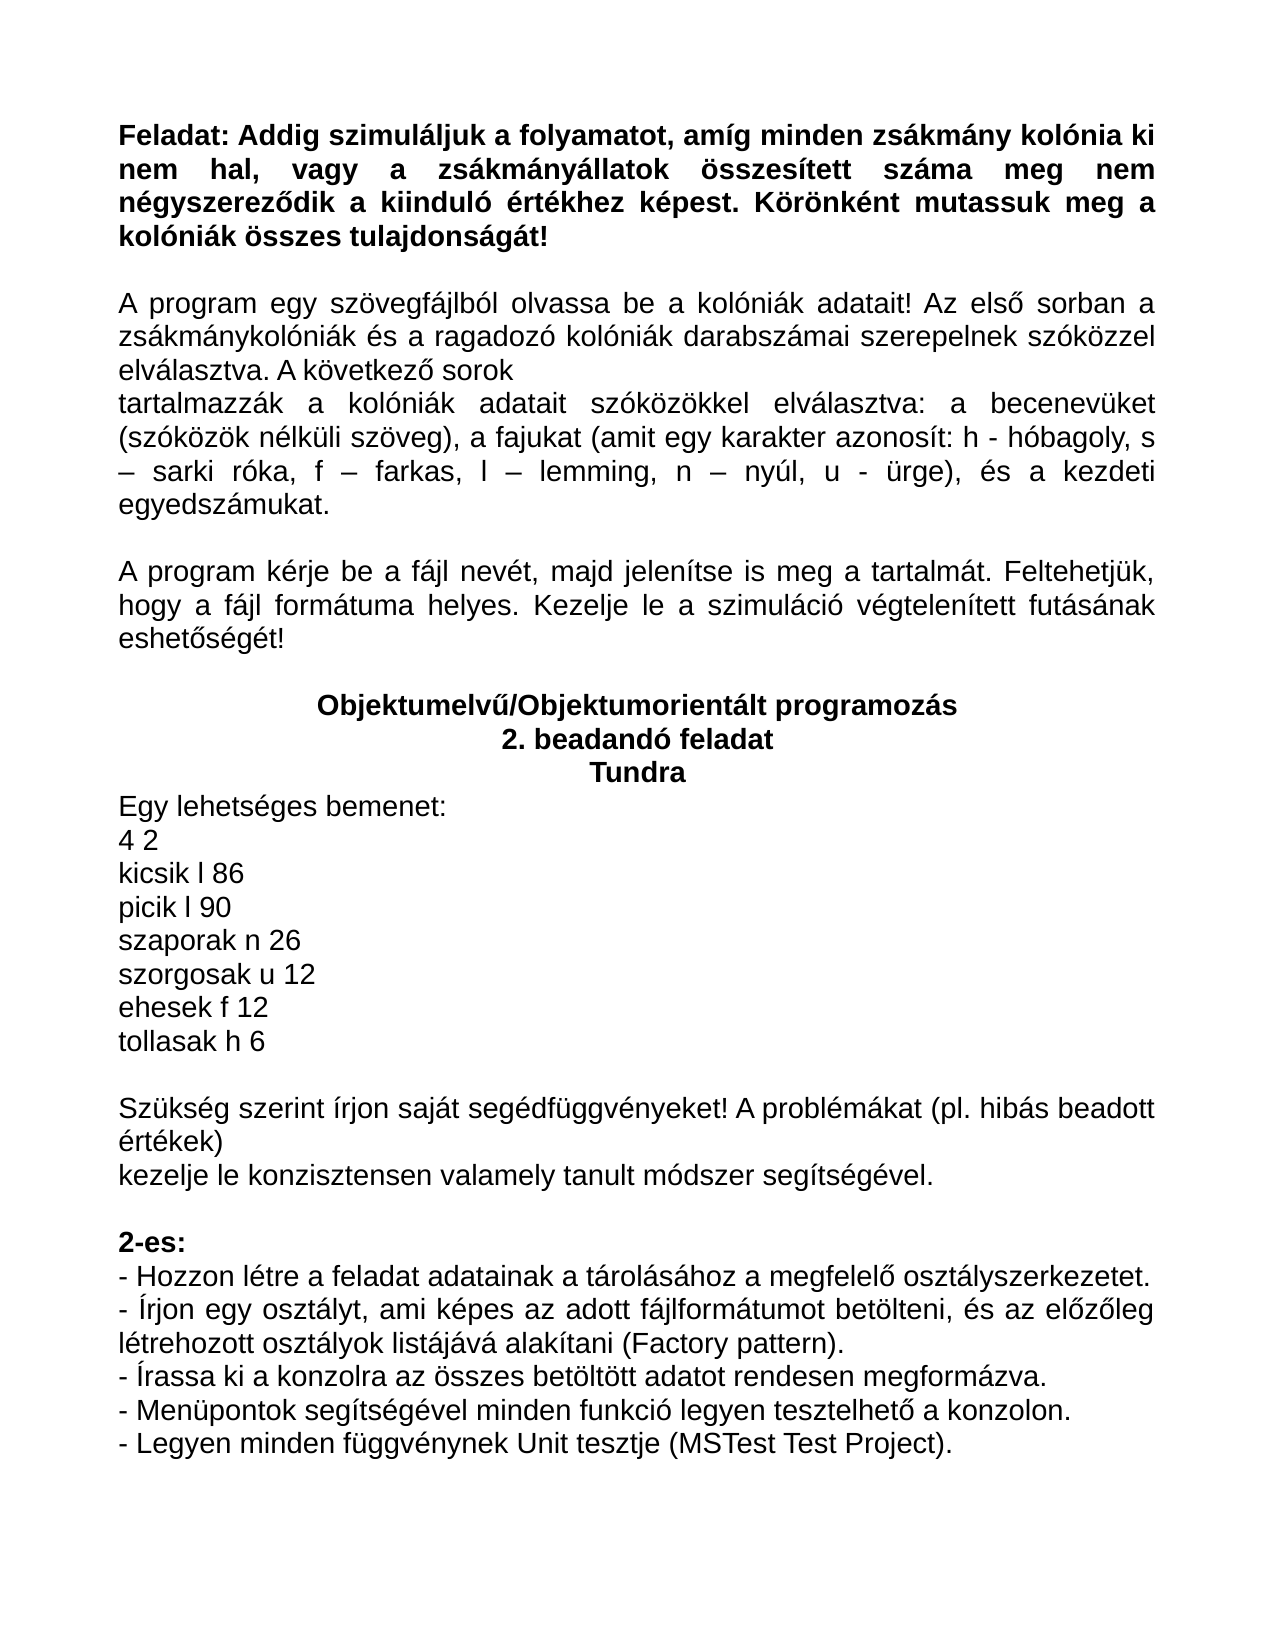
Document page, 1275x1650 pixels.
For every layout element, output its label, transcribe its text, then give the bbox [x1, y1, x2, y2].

text Szükség szerint írjon saját segédfüggvényeket! A problémákat (pl. hibás beadott értékek) [118, 1091, 1157, 1158]
text kicsik l 86 [118, 856, 1157, 889]
text 2-es: [118, 1225, 1157, 1258]
text Tundra [118, 755, 1157, 789]
text A program kérje be a fájl nevét, majd jelenítse is meg a tartalmát. Feltehetjük, hogy a fájl formátuma helyes. Kezelje le a szimuláció végtelenített futásának eshetőségét! [118, 554, 1157, 655]
text szorgosak u 12 [118, 957, 1157, 990]
text - Írassa ki a konzolra az összes betöltött adatot rendesen megformázva. [118, 1359, 1157, 1393]
text 4 2 [118, 822, 1157, 856]
text Egy lehetséges bemenet: [118, 789, 1157, 822]
text 2. beadandó feladat [118, 722, 1157, 755]
text - Hozzon létre a feladat adatainak a tárolásához a megfelelő osztályszerkezetet. [118, 1258, 1157, 1292]
text tartalmazzák a kolóniák adatait szóközökkel elválasztva: a becenevüket (szóközök nélküli szöveg), a fajukat (amit egy karakter azonosít: h - hóbagoly, s – sarki róka, f – farkas, l – lemming, n – nyúl, u - ürge), és a kezdeti egyedszámukat. [118, 386, 1157, 521]
text kezelje le konzisztensen valamely tanult módszer segítségével. [118, 1158, 1157, 1191]
text tollasak h 6 [118, 1024, 1157, 1057]
text picik l 90 [118, 889, 1157, 923]
text Feladat: Addig szimuláljuk a folyamatot, amíg minden zsákmány kolónia ki nem hal, vagy a zsákmányállatok összesített száma meg nem négyszereződik a kiinduló értékhez képest. Körönként mutassuk meg a kolóniák összes tulajdonságát! [118, 118, 1157, 252]
text szaporak n 26 [118, 923, 1157, 957]
text - Legyen minden függvénynek Unit tesztje (MSTest Test Project). [118, 1426, 1157, 1460]
text ehesek f 12 [118, 990, 1157, 1024]
text - Menüpontok segítségével minden funkció legyen tesztelhető a konzolon. [118, 1393, 1157, 1426]
text - Írjon egy osztályt, ami képes az adott fájlformátumot betölteni, és az előzőleg létrehozott osztályok listájává alakítani (Factory pattern). [118, 1292, 1157, 1359]
text A program egy szövegfájlból olvassa be a kolóniák adatait! Az első sorban a zsákmánykolóniák és a ragadozó kolóniák darabszámai szerepelnek szóközzel elválasztva. A következő sorok [118, 286, 1157, 386]
text Objektumelvű/Objektumorientált programozás [118, 688, 1157, 722]
